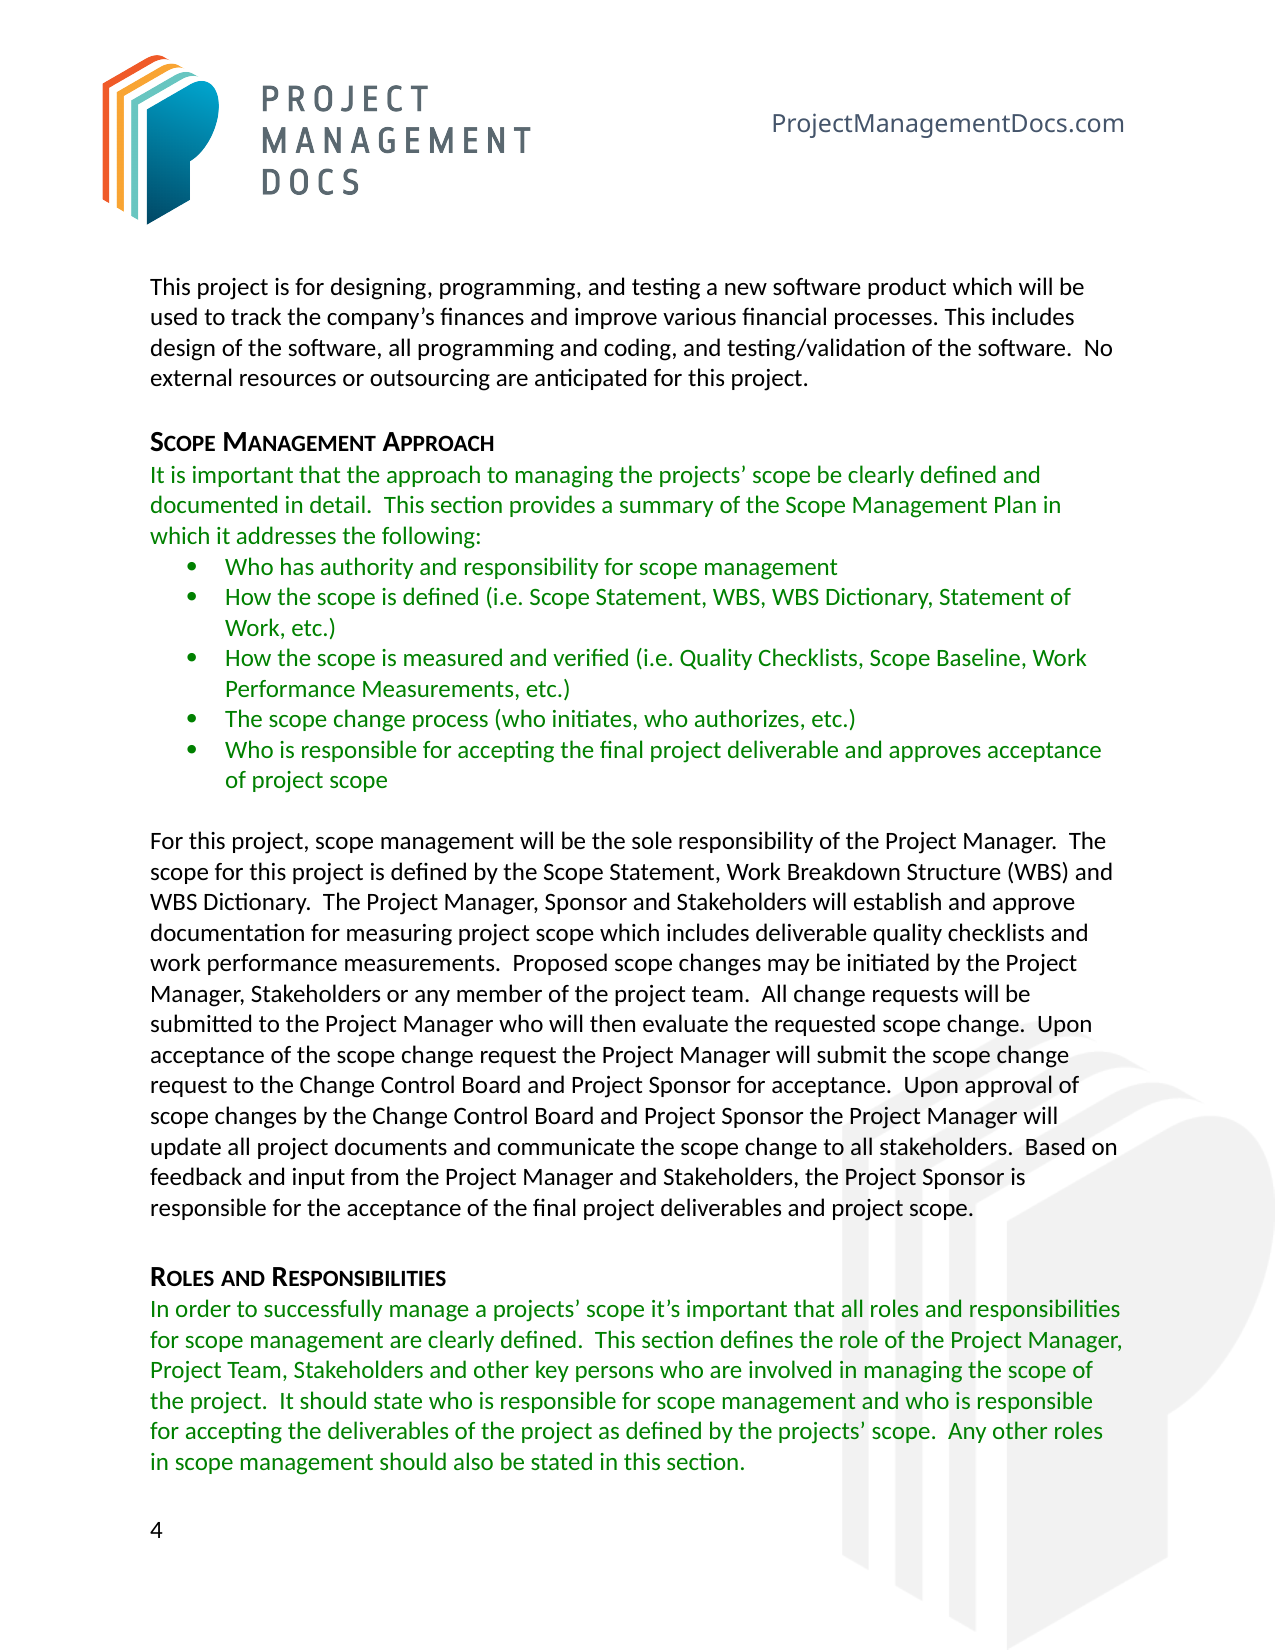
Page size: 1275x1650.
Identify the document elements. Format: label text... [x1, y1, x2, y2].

list How the scope is measured and verified (i.e. Quality Checklists, Scope Baseline, Work Performance Measurements, etc.) [187, 642, 1125, 703]
picture [841, 1021, 1275, 1650]
list Who is responsible for accepting the final project deliverable and approves acceptance of project scope [187, 734, 1125, 795]
text In order to successfully manage a projects’ scope it’s important that all roles and responsibilities for scope management are clearly defined. This section defines the role of the Project Manager, Project Team, Stakeholders and other key persons who are involved in managing the scope of the project. It should state who is responsible for scope management and who is responsible for accepting the deliverables of the project as defined by the projects’ scope. Any other roles in scope management should also be stated in this section. [150, 1293, 1125, 1477]
list Who has authority and responsibility for scope management [187, 551, 1125, 581]
subtitle Scope Management Approach [150, 423, 1125, 459]
text For this project, scope management will be the sole responsibility of the Project Manager. The scope for this project is defined by the Scope Statement, Work Breakdown Structure (WBS) and WBS Dictionary. The Project Manager, Sponsor and Stakeholders will establish and approve documentation for measuring project scope which includes deliverable quality checklists and work performance measurements. Proposed scope changes may be initiated by the Project Manager, Stakeholders or any member of the project team. All change requests will be submitted to the Project Manager who will then evaluate the requested scope change. Upon acceptance of the scope change request the Project Manager will submit the scope change request to the Change Control Board and Project Sponsor for acceptance. Upon approval of scope changes by the Change Control Board and Project Sponsor the Project Manager will update all project documents and communicate the scope change to all stakeholders. Based on feedback and input from the Project Manager and Stakeholders, the Project Sponsor is responsible for the acceptance of the final project deliverables and project scope. [150, 825, 1125, 1222]
text It is important that the approach to managing the projects’ scope be clearly defined and documented in detail. This section provides a summary of the Scope Management Plan in which it addresses the following: [150, 459, 1125, 551]
subtitle Roles and Responsibilities [150, 1258, 1125, 1293]
text This project is for designing, programming, and testing a new software product which will be used to track the company’s finances and improve various financial processes. This includes design of the software, all programming and coding, and testing/validation of the software. No external resources or outsourcing are anticipated for this project. [150, 271, 1125, 393]
list How the scope is defined (i.e. Scope Statement, WBS, WBS Dictionary, Statement of Work, etc.) [187, 581, 1125, 642]
picture [102, 55, 531, 225]
list The scope change process (who initiates, who authorizes, etc.) [187, 703, 1125, 734]
